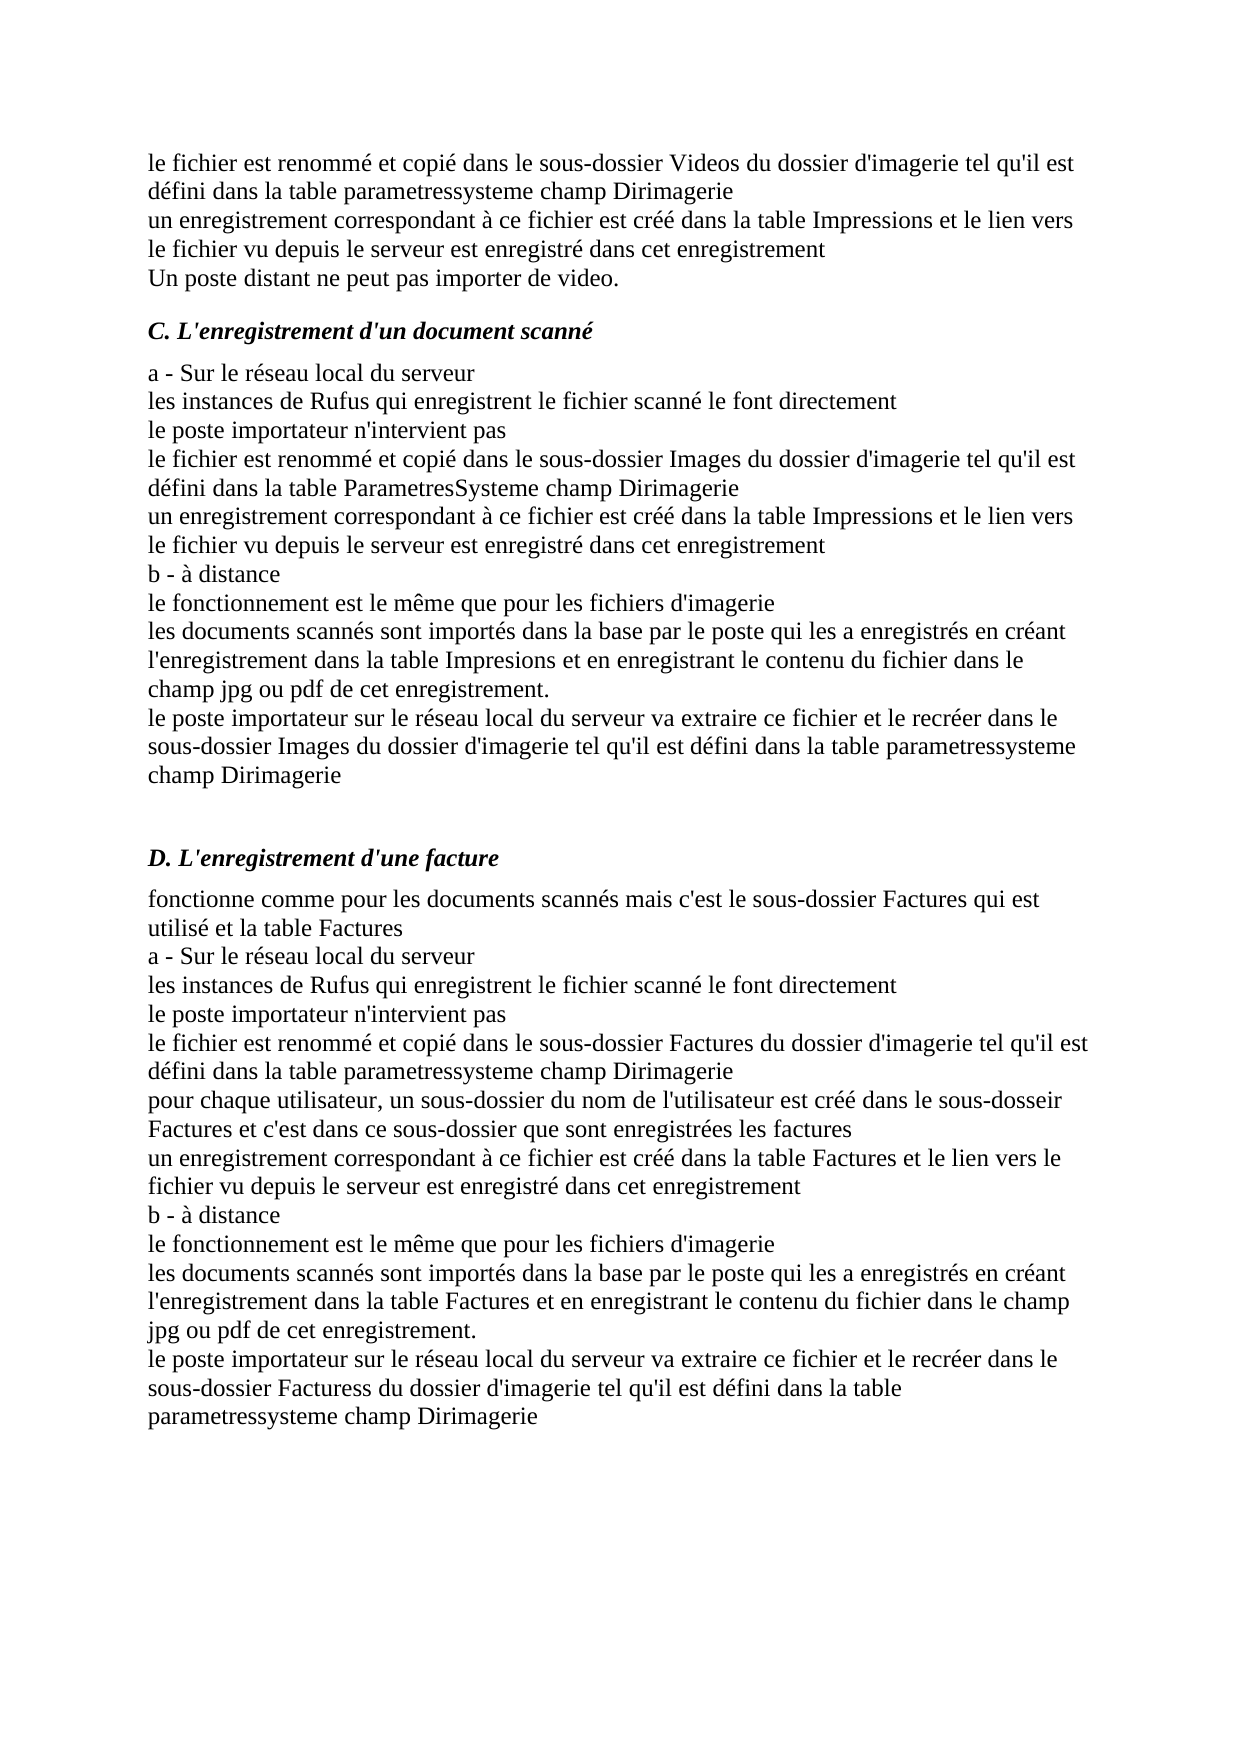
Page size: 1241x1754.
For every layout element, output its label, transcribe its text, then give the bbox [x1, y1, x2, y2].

text le fichier est renommé et copié dans le sous-dossier Videos du dossier d'imagerie tel qu'il est défini dans la table parametressysteme champ Dirimagerie [148, 148, 1093, 205]
text fonctionne comme pour les documents scannés mais c'est le sous-dossier Factures qui est utilisé et la table Factures [148, 884, 1093, 941]
text Un poste distant ne peut pas importer de video. [148, 263, 1093, 291]
subtitle C. L'enregistrement d'un document scanné [148, 316, 1093, 345]
text le poste importateur n'intervient pas [148, 415, 1093, 444]
text le fonctionnement est le même que pour les fichiers d'imagerie [148, 1229, 1093, 1258]
text pour chaque utilisateur, un sous-dossier du nom de l'utilisateur est créé dans le sous-dosseir Factures et c'est dans ce sous-dossier que sont enregistrées les factures [148, 1085, 1093, 1143]
text b - à distance [148, 1200, 1093, 1229]
text a - Sur le réseau local du serveur [148, 358, 1093, 386]
text les documents scannés sont importés dans la base par le poste qui les a enregistrés en créant l'enregistrement dans la table Impresions et en enregistrant le contenu du fichier dans le champ jpg ou pdf de cet enregistrement. [148, 616, 1093, 703]
text un enregistrement correspondant à ce fichier est créé dans la table Factures et le lien vers le fichier vu depuis le serveur est enregistré dans cet enregistrement [148, 1143, 1093, 1200]
text les instances de Rufus qui enregistrent le fichier scanné le font directement [148, 386, 1093, 415]
text le poste importateur sur le réseau local du serveur va extraire ce fichier et le recréer dans le sous-dossier Images du dossier d'imagerie tel qu'il est défini dans la table parametressysteme champ Dirimagerie [148, 703, 1093, 789]
text les documents scannés sont importés dans la base par le poste qui les a enregistrés en créant l'enregistrement dans la table Factures et en enregistrant le contenu du fichier dans le champ jpg ou pdf de cet enregistrement. [148, 1258, 1093, 1344]
text a - Sur le réseau local du serveur [148, 941, 1093, 970]
text le poste importateur n'intervient pas [148, 999, 1093, 1028]
text les instances de Rufus qui enregistrent le fichier scanné le font directement [148, 970, 1093, 999]
text le poste importateur sur le réseau local du serveur va extraire ce fichier et le recréer dans le sous-dossier Facturess du dossier d'imagerie tel qu'il est défini dans la table parametressysteme champ Dirimagerie [148, 1344, 1093, 1430]
text b - à distance [148, 559, 1093, 588]
text un enregistrement correspondant à ce fichier est créé dans la table Impressions et le lien vers le fichier vu depuis le serveur est enregistré dans cet enregistrement [148, 501, 1093, 559]
text le fonctionnement est le même que pour les fichiers d'imagerie [148, 588, 1093, 616]
subtitle D. L'enregistrement d'une facture [148, 843, 1093, 871]
text le fichier est renommé et copié dans le sous-dossier Factures du dossier d'imagerie tel qu'il est défini dans la table parametressysteme champ Dirimagerie [148, 1028, 1093, 1085]
text le fichier est renommé et copié dans le sous-dossier Images du dossier d'imagerie tel qu'il est défini dans la table ParametresSysteme champ Dirimagerie [148, 444, 1093, 501]
text un enregistrement correspondant à ce fichier est créé dans la table Impressions et le lien vers le fichier vu depuis le serveur est enregistré dans cet enregistrement [148, 205, 1093, 263]
